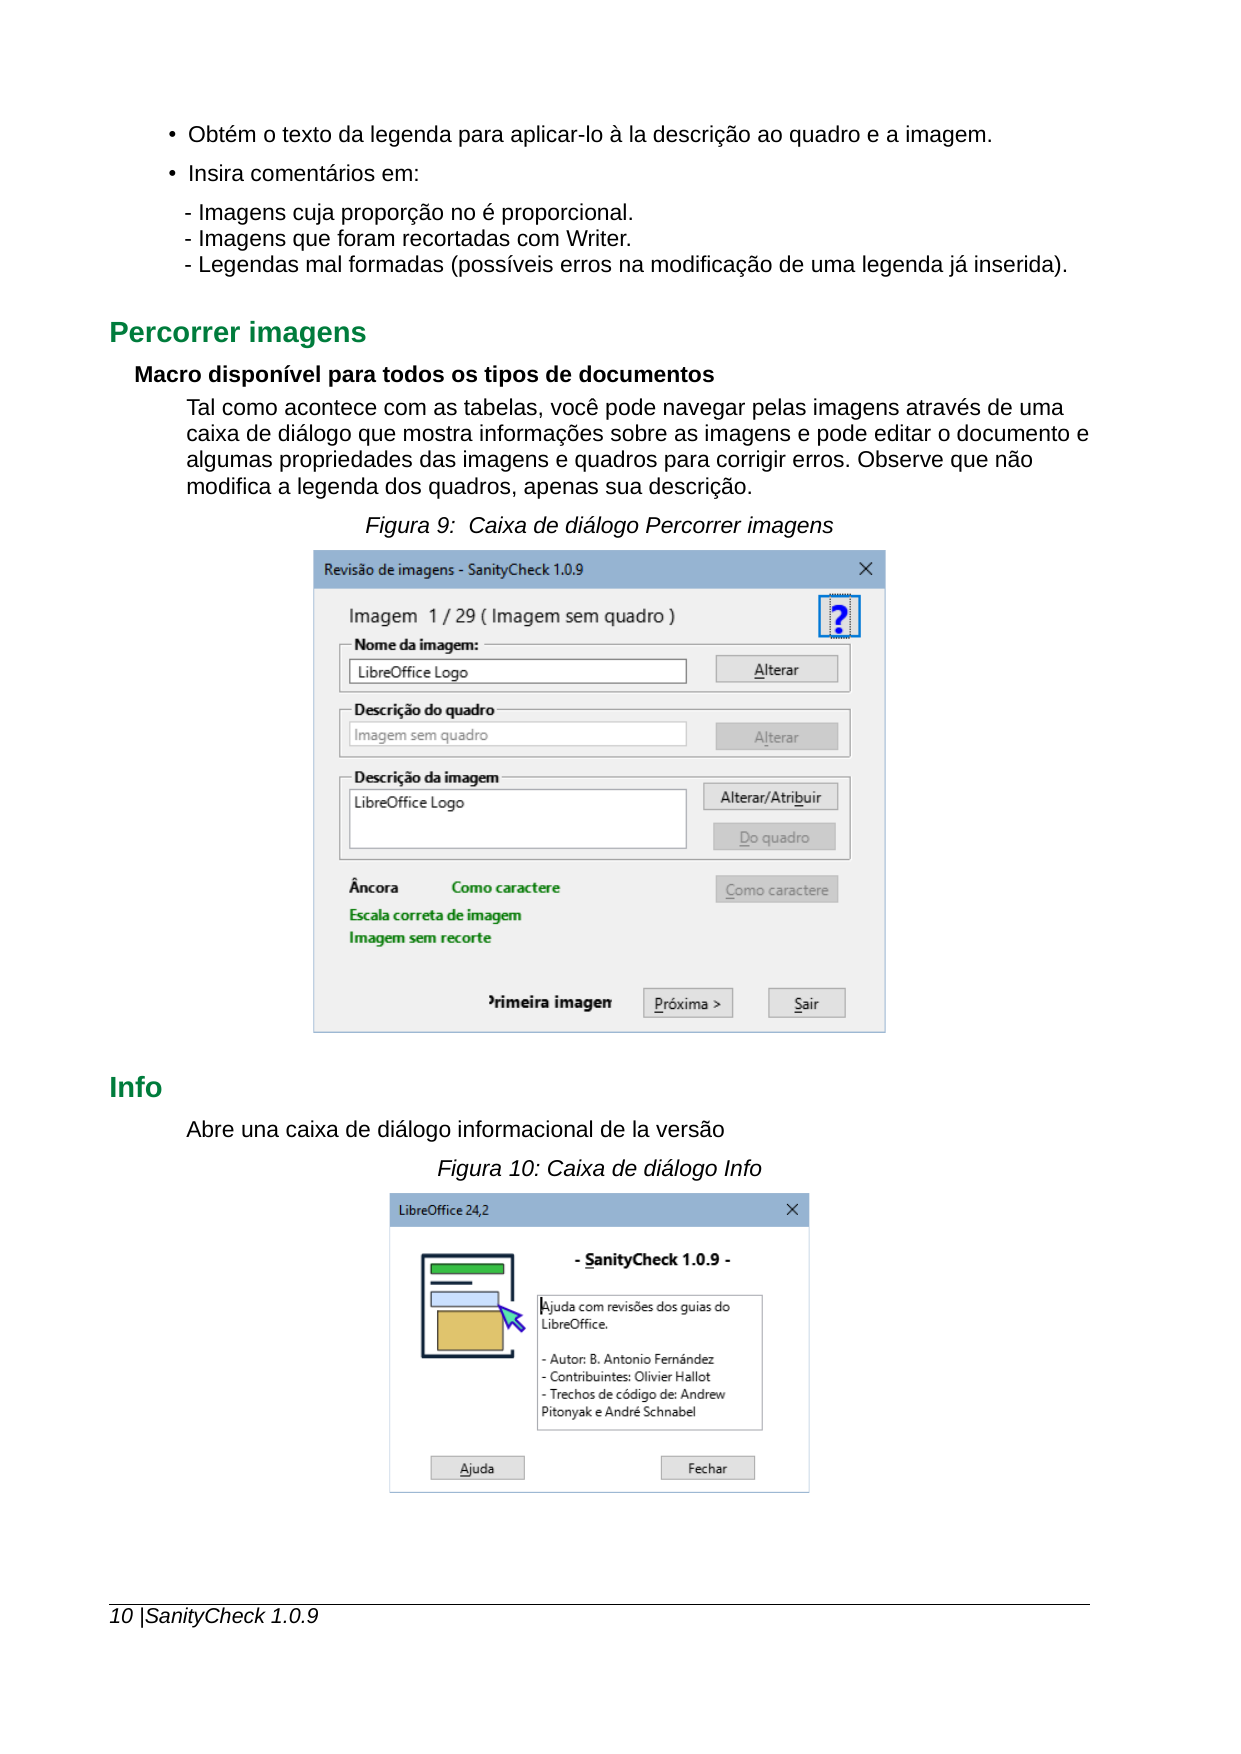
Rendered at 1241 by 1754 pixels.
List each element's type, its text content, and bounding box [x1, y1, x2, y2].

text Abre una caixa de diálogo informacional de la versão [186, 1116, 1090, 1142]
text Tal como acontece com as tabelas, você pode navegar pelas imagens através de uma caixa de diálogo que mostra informações sobre as imagens e pode editar o documento e algumas propriedades das imagens e quadros para corrigir erros. Observe que não modifica a legenda dos quadros, apenas sua descrição. [186, 394, 1090, 499]
list - Imagens que foram recortadas com Writer. [184, 225, 1090, 251]
picture [313, 550, 886, 1033]
subtitle Percorrer imagens [109, 315, 1090, 349]
subtitle Info [109, 1070, 1090, 1103]
list Insira comentários em: [168, 160, 1090, 186]
picture [389, 1193, 810, 1493]
list Obtém o texto da legenda para aplicar-lo à la descrição ao quadro e a imagem. [168, 121, 1090, 147]
list - Legendas mal formadas (possíveis erros na modificação de uma legenda já inserida). [184, 251, 1090, 278]
text Figura 9: Caixa de diálogo Percorrer imagens [313, 512, 886, 538]
text Figura 10: Caixa de diálogo Info [389, 1155, 809, 1181]
text Macro disponível para todos os tipos de documentos [134, 361, 1090, 387]
list - Imagens cuja proporção no é proporcional. [184, 199, 1090, 225]
